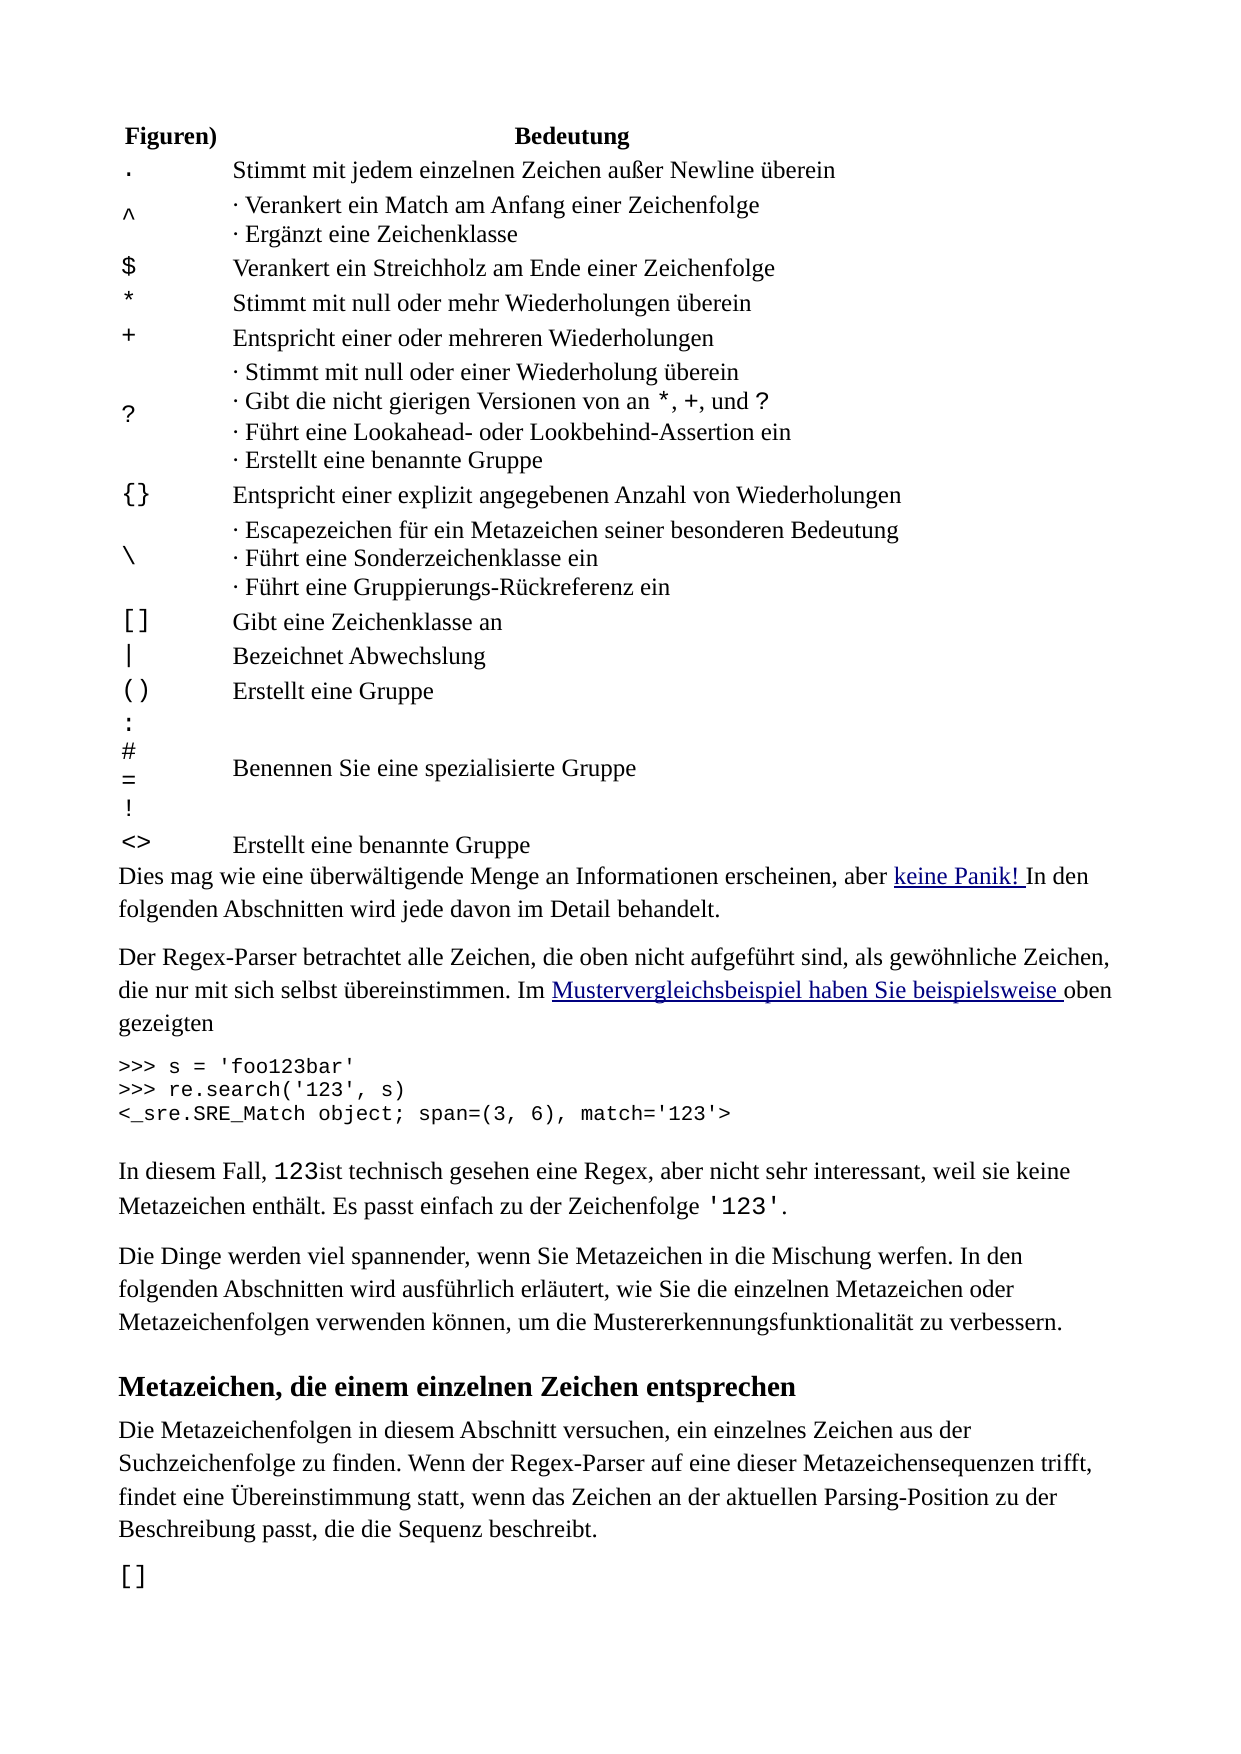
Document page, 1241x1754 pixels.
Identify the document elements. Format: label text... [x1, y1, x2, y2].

table_header Bedeutung [230, 118, 920, 153]
table_cell + [118, 320, 229, 354]
text [] [118, 1562, 1122, 1591]
table_cell Entspricht einer explizit angegebenen Anzahl von Wiederholungen [230, 477, 920, 512]
table_cell * [118, 285, 229, 320]
table_header Figuren) [118, 118, 229, 153]
table_cell ∙ Verankert ein Match am Anfang einer Zeichenfolge ∙ Ergänzt eine Zeichenklasse [230, 187, 920, 251]
table_cell Stimmt mit jedem einzelnen Zeichen außer Newline überein [230, 153, 920, 187]
table_cell Bezeichnet Abwechslung [230, 639, 920, 673]
subtitle Metazeichen, die einem einzelnen Zeichen entsprechen [118, 1369, 1122, 1403]
text Die Dinge werden viel spannender, wenn Sie Metazeichen in die Mischung werfen. In den folgenden Abschnitten wird ausführlich erläutert, wie Sie die einzelnen Metazeichen oder Metazeichenfolgen verwenden können, um die Mustererkennungsfunktionalität zu verbessern. [118, 1241, 1122, 1336]
text In diesem Fall, 123ist technisch gesehen eine Regex, aber nicht sehr interessant, weil sie keine Metazeichen enthält. Es passt einfach zu der Zeichenfolge '123'. [118, 1156, 1122, 1222]
table_cell ∙ Stimmt mit null oder einer Wiederholung überein ∙ Gibt die nicht gierigen Versionen von an *, +, und ? ∙ Führt eine Lookahead- oder Lookbehind-Assertion ein ∙ Erstellt eine benannte Gruppe [230, 354, 920, 477]
table_cell ∙ Escapezeichen für ein Metazeichen seiner besonderen Bedeutung ∙ Führt eine Sonderzeichenklasse ein ∙ Führt eine Gruppierungs-Rückreferenz ein [230, 512, 920, 604]
text Der Regex-Parser betrachtet alle Zeichen, die oben nicht aufgeführt sind, als gewöhnliche Zeichen, die nur mit sich selbst übereinstimmen. Im Mustervergleichsbeispiel haben Sie beispielsweise oben gezeigten [118, 942, 1122, 1037]
table_cell $ [118, 251, 229, 285]
text Die Metazeichenfolgen in diesem Abschnitt versuchen, ein einzelnes Zeichen aus der Suchzeichenfolge zu finden. Wenn der Regex-Parser auf eine dieser Metazeichensequenzen trifft, findet eine Übereinstimmung statt, wenn das Zeichen an der aktuellen Parsing-Position zu der Beschreibung passt, die die Sequenz beschreibt. [118, 1416, 1122, 1543]
table_cell . [118, 153, 229, 187]
text >>> s = 'foo123bar' [118, 1056, 1122, 1079]
table_cell ^ [118, 187, 229, 251]
table_cell : # = ! [118, 708, 229, 827]
text Dies mag wie eine überwältigende Menge an Informationen erscheinen, aber keine Panik! In den folgenden Abschnitten wird jede davon im Detail behandelt. [118, 861, 1122, 923]
table_cell Stimmt mit null oder mehr Wiederholungen überein [230, 285, 920, 320]
text <_sre.SRE_Match object; span=(3, 6), match='123'> [118, 1103, 1122, 1127]
table_cell Gibt eine Zeichenklasse an [230, 604, 920, 638]
table_cell Erstellt eine Gruppe [230, 673, 920, 708]
table_cell ? [118, 354, 229, 477]
table_cell () [118, 673, 229, 708]
table_cell Erstellt eine benannte Gruppe [230, 827, 920, 861]
table_cell \ [118, 512, 229, 604]
table_cell <> [118, 827, 229, 861]
table_cell [] [118, 604, 229, 638]
table_cell Verankert ein Streichholz am Ende einer Zeichenfolge [230, 251, 920, 285]
table_cell | [118, 639, 229, 673]
table_cell Entspricht einer oder mehreren Wiederholungen [230, 320, 920, 354]
table_cell {} [118, 477, 229, 512]
text >>> re.search('123', s) [118, 1079, 1122, 1103]
table_cell Benennen Sie eine spezialisierte Gruppe [230, 708, 920, 827]
